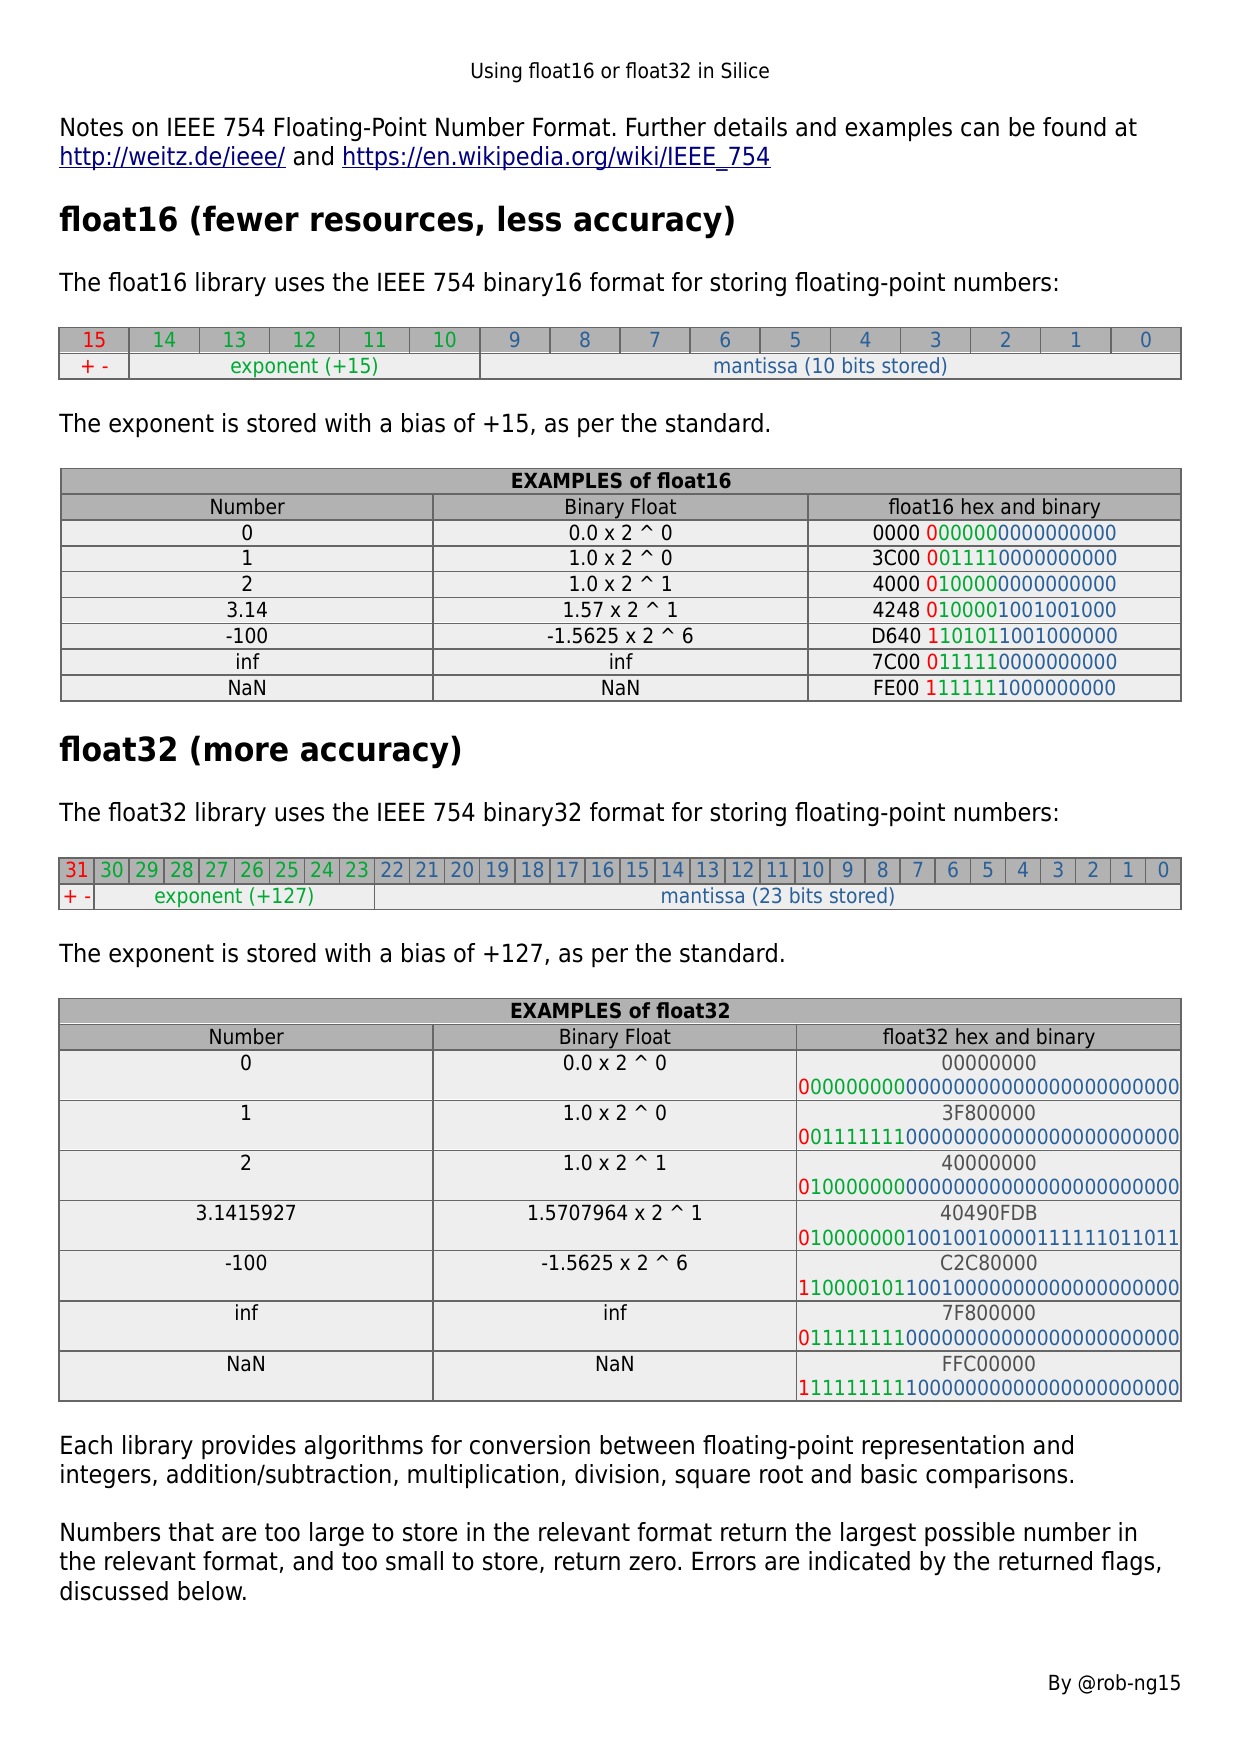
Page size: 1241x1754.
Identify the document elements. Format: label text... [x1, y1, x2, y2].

table_cell 1.0 x 2 ^ 0 [434, 547, 807, 571]
table_cell 3C00 0011110000000000 [809, 547, 1180, 571]
table_header 13 [691, 859, 724, 883]
table_header 4 [831, 328, 900, 352]
table_cell float32 hex and binary [797, 1025, 1180, 1049]
table_cell NaN [60, 1352, 432, 1400]
table_header 12 [270, 328, 339, 352]
table_header 3 [1041, 859, 1075, 883]
table_cell 1.57 x 2 ^ 1 [434, 598, 807, 622]
table_header EXAMPLES of float32 [60, 999, 1180, 1023]
table_cell + - [60, 354, 128, 378]
table_header 26 [235, 859, 269, 883]
table_header 7 [621, 328, 689, 352]
table_cell -100 [62, 624, 432, 648]
table_cell 1.0 x 2 ^ 1 [434, 1151, 796, 1200]
table_header 14 [130, 328, 199, 352]
table_header 7 [901, 859, 934, 883]
table_cell 00000000 00000000000000000000000000000000 [797, 1051, 1180, 1099]
text Notes on IEEE 754 Floating-Point Number Format. Further details and examples can be found at http://weitz.de/ieee/ and https://en.wikipedia.org/wiki/IEEE_754 [59, 113, 1181, 171]
text The float16 library uses the IEEE 754 binary16 format for storing floating-point numbers: [59, 268, 1181, 297]
table_header 8 [866, 859, 899, 883]
table_header 0 [1112, 328, 1180, 352]
table_header 19 [480, 859, 514, 883]
table_cell FE00 1111111000000000 [809, 676, 1180, 700]
table_header 2 [1076, 859, 1110, 883]
table_header 1 [1041, 328, 1110, 352]
table_cell exponent (+15) [130, 354, 479, 378]
table_cell float16 hex and binary [809, 495, 1180, 519]
table_cell FFC00000 11111111110000000000000000000000 [797, 1352, 1180, 1400]
table_cell NaN [434, 1352, 796, 1400]
table_cell C2C80000 11000010110010000000000000000000 [797, 1251, 1180, 1300]
table_cell 0.0 x 2 ^ 0 [434, 521, 807, 545]
table_header 22 [375, 859, 409, 883]
table_cell 0.0 x 2 ^ 0 [434, 1051, 796, 1099]
table_cell NaN [62, 676, 432, 700]
text float32 (more accuracy) [59, 731, 1181, 769]
table_header 11 [340, 328, 409, 352]
table_cell D640 1101011001000000 [809, 624, 1180, 648]
table_cell Binary Float [434, 1025, 796, 1049]
table_cell 3.14 [62, 598, 432, 622]
table_header 15 [60, 328, 128, 352]
text The exponent is stored with a bias of +15, as per the standard. [59, 409, 1181, 438]
table_header 9 [831, 859, 864, 883]
table_cell 2 [62, 572, 432, 597]
table_header 20 [445, 859, 479, 883]
table_header 14 [656, 859, 689, 883]
table_header 31 [60, 859, 93, 883]
table_header 25 [270, 859, 304, 883]
table_header 30 [95, 859, 128, 883]
table_cell 4248 0100001001001000 [809, 598, 1180, 622]
table_cell -1.5625 x 2 ^ 6 [434, 624, 807, 648]
table_header 28 [165, 859, 198, 883]
table_header EXAMPLES of float16 [62, 469, 1180, 493]
table_cell -1.5625 x 2 ^ 6 [434, 1251, 796, 1300]
table_header 27 [200, 859, 234, 883]
table_cell 4000 0100000000000000 [809, 572, 1180, 597]
table_cell Number [62, 495, 432, 519]
table_cell 40490FDB 01000000010010010000111111011011 [797, 1201, 1180, 1250]
text Numbers that are too large to store in the relevant format return the largest possible number in the relevant format, and too small to store, return zero. Errors are indicated by the returned flags, discussed below. [59, 1518, 1181, 1606]
table_header 4 [1006, 859, 1040, 883]
table_header 3 [901, 328, 970, 352]
table_header 6 [691, 328, 759, 352]
table_cell 1.5707964 x 2 ^ 1 [434, 1201, 796, 1250]
table_cell 0 [62, 521, 432, 545]
table_header 5 [971, 859, 1005, 883]
table_cell 7F800000 01111111100000000000000000000000 [797, 1302, 1180, 1350]
table_header 9 [481, 328, 549, 352]
table_header 29 [130, 859, 163, 883]
table_cell 1.0 x 2 ^ 0 [434, 1101, 796, 1149]
table_cell 3F800000 00111111100000000000000000000000 [797, 1101, 1180, 1149]
table_cell inf [62, 650, 432, 674]
table_header 12 [726, 859, 759, 883]
text The exponent is stored with a bias of +127, as per the standard. [59, 939, 1181, 968]
table_cell mantissa (23 bits stored) [375, 885, 1180, 909]
table_cell 1 [62, 547, 432, 571]
table_cell 1.0 x 2 ^ 1 [434, 572, 807, 597]
table_cell 40000000 01000000000000000000000000000000 [797, 1151, 1180, 1200]
table_cell inf [434, 1302, 796, 1350]
table_cell NaN [434, 676, 807, 700]
table_header 23 [340, 859, 374, 883]
table_cell 1 [60, 1101, 432, 1149]
table_cell -100 [60, 1251, 432, 1300]
table_cell Number [60, 1025, 432, 1049]
table_cell 0000 0000000000000000 [809, 521, 1180, 545]
table_header 1 [1111, 859, 1145, 883]
table_header 2 [971, 328, 1040, 352]
table_header 16 [586, 859, 619, 883]
text Each library provides algorithms for conversion between floating-point representation and integers, addition/subtraction, multiplication, division, square root and basic comparisons. [59, 1431, 1181, 1489]
table_header 6 [936, 859, 970, 883]
table_header 10 [796, 859, 829, 883]
table_cell Binary Float [434, 495, 807, 519]
table_header 24 [305, 859, 339, 883]
table_header 10 [410, 328, 479, 352]
table_header 18 [516, 859, 549, 883]
table_cell 3.1415927 [60, 1201, 432, 1250]
table_header 21 [410, 859, 444, 883]
table_cell 2 [60, 1151, 432, 1200]
table_header 8 [551, 328, 619, 352]
table_header 15 [621, 859, 654, 883]
table_cell exponent (+127) [95, 885, 374, 909]
text float16 (fewer resources, less accuracy) [59, 200, 1181, 239]
table_cell 0 [60, 1051, 432, 1099]
table_header 13 [200, 328, 269, 352]
table_cell mantissa (10 bits stored) [481, 354, 1180, 378]
table_cell 7C00 0111110000000000 [809, 650, 1180, 674]
table_header 0 [1146, 859, 1180, 883]
text The float32 library uses the IEEE 754 binary32 format for storing floating-point numbers: [59, 799, 1181, 828]
table_header 5 [761, 328, 830, 352]
table_cell inf [60, 1302, 432, 1350]
table_cell inf [434, 650, 807, 674]
table_header 17 [551, 859, 584, 883]
table_header 11 [761, 859, 794, 883]
table_cell + - [60, 885, 93, 909]
